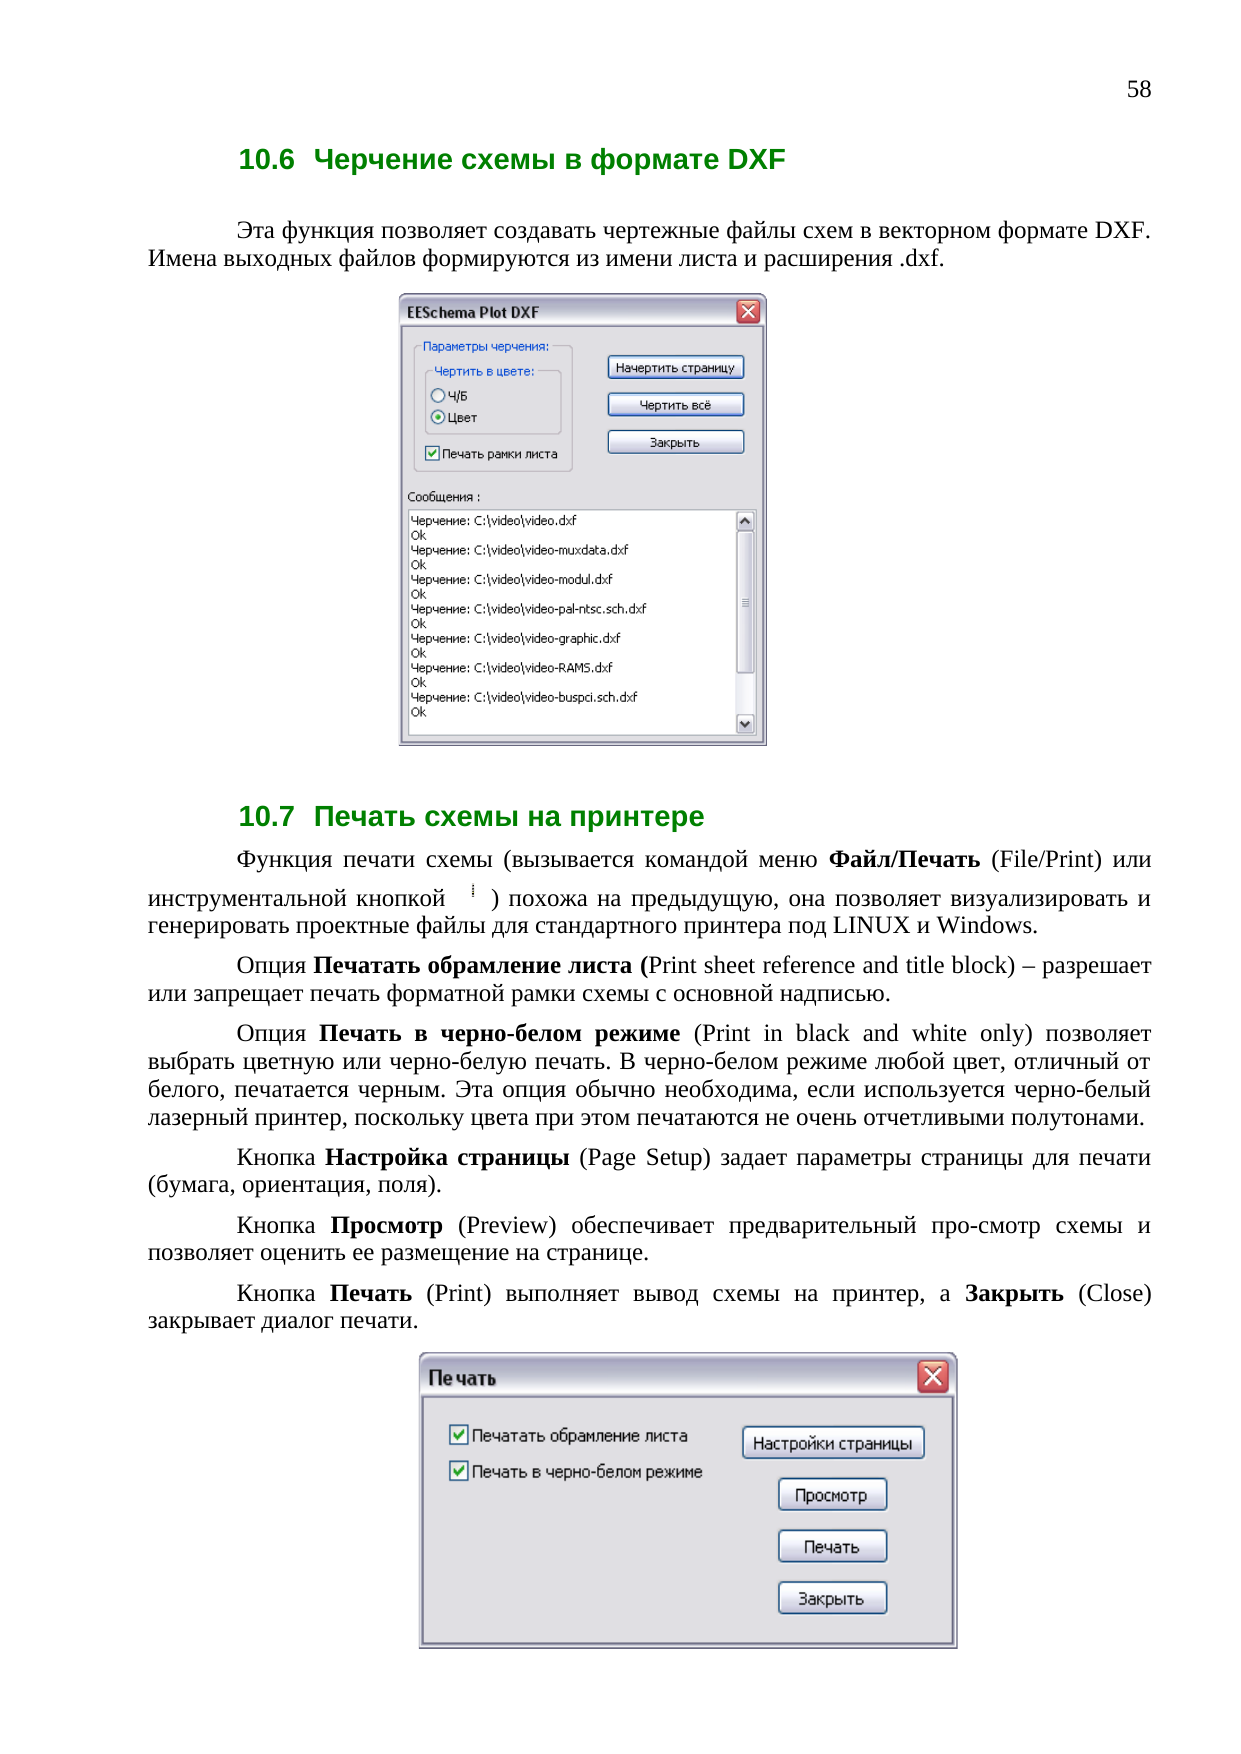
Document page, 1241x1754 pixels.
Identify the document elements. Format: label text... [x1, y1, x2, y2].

picture [418, 1352, 958, 1649]
picture [398, 293, 767, 746]
subtitle Печать схемы на принтере [238, 800, 1152, 833]
text Функция печати схемы (вызывается командой меню Файл/Печать (File/Print) или инструментальной кнопкой ) похожа на предыдущую, она позволяет визуализировать и генерировать проектные файлы для стандартного принтера под LINUX и Windows. [148, 845, 1152, 939]
text Опция Печать в черно-белом режиме (Print in black and white only) позволяет выбрать цветную или черно-белую печать. В черно-белом режиме любой цвет, отличный от белого, печатается черным. Эта опция обычно необходима, если используется черно-белый лазерный принтер, поскольку цвета при этом печатаются не очень отчетливыми полутонами. [148, 1019, 1152, 1130]
subtitle Черчение схемы в формате DXF [238, 143, 1152, 176]
text Кнопка Настройка страницы (Page Setup) задает параметры страницы для печати (бумага, ориентация, поля). [148, 1143, 1152, 1198]
text Кнопка Просмотр (Preview) обеспечивает предварительный про-смотр схемы и позволяет оценить ее размещение на странице. [148, 1211, 1152, 1266]
picture [471, 882, 475, 897]
text Опция Печатать обрамление листа (Print sheet reference and title block) – разрешает или запрещает печать форматной рамки схемы с основной надписью. [148, 952, 1152, 1007]
text Кнопка Печать (Print) выполняет вывод схемы на принтер, а Закрыть (Close) закрывает диалог печати. [148, 1279, 1152, 1334]
text Эта функция позволяет создавать чертежные файлы схем в векторном формате DXF. Имена выходных файлов формируются из имени листа и расширения .dxf. [148, 216, 1152, 271]
